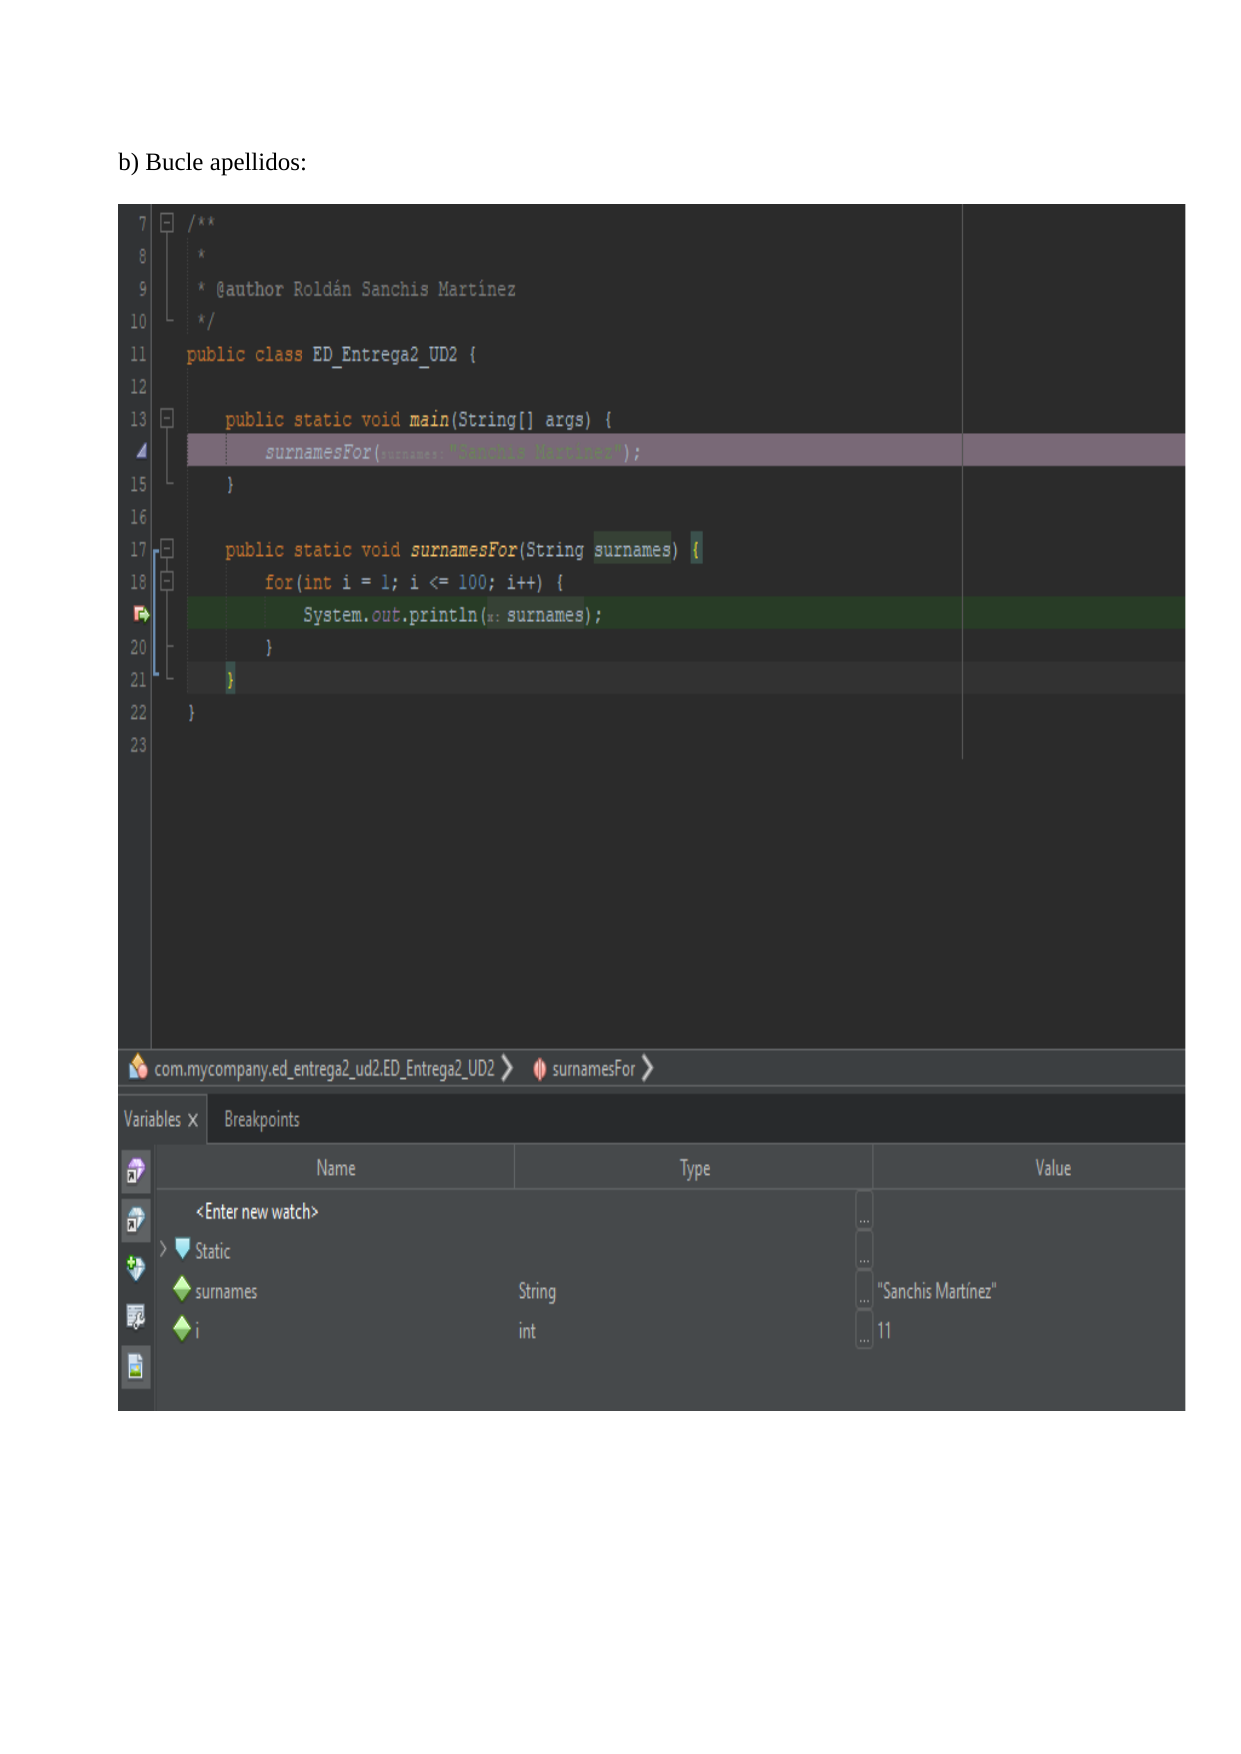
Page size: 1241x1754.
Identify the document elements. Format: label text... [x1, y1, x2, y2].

picture [118, 204, 1186, 1411]
text b) Bucle apellidos: [118, 147, 1122, 176]
